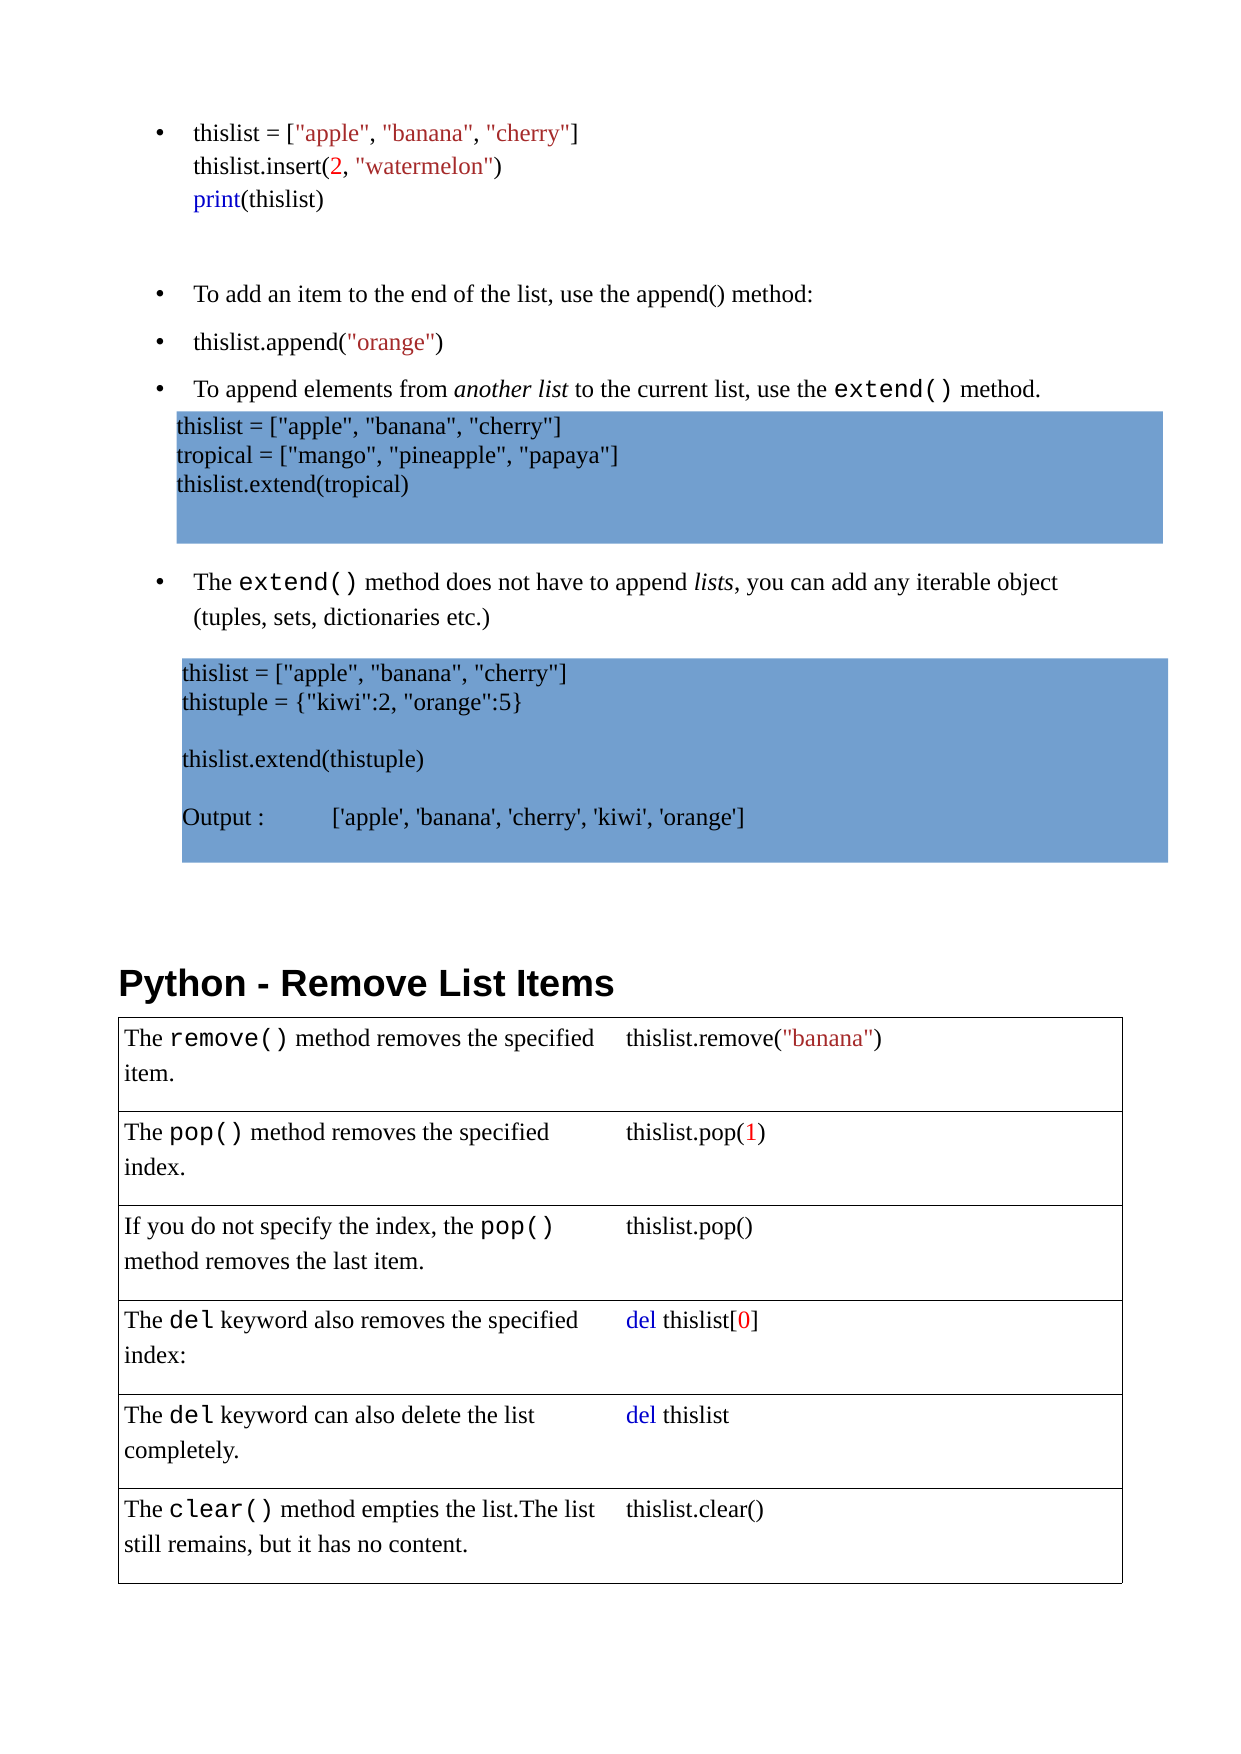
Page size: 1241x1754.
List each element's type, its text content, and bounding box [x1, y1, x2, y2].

table_cell The pop() method removes the specified index. [119, 1112, 620, 1205]
list thislist.append("orange") [156, 327, 1122, 356]
table_cell thislist.pop() [620, 1206, 1122, 1300]
table_cell del thislist [620, 1395, 1122, 1488]
table_cell The clear() method empties the list.The list still remains, but it has no content. [119, 1489, 620, 1582]
table_header The remove() method removes the specified item. [119, 1018, 620, 1111]
table_cell del thislist[0] [620, 1301, 1122, 1394]
table_cell thislist.clear() [620, 1489, 1122, 1582]
list The extend() method does not have to append lists, you can add any iterable object (tuples, sets, dictionaries etc.) [156, 567, 1122, 631]
list To add an item to the end of the list, use the append() method: [156, 279, 1122, 308]
list To append elements from another list to the current list, use the extend() method. [156, 374, 1122, 405]
subtitle Python - Remove List Items [118, 961, 1122, 1004]
table_cell The del keyword can also delete the list completely. [119, 1395, 620, 1488]
table_cell The del keyword also removes the specified index: [119, 1301, 620, 1394]
table_cell If you do not specify the index, the pop() method removes the last item. [119, 1206, 620, 1300]
list thislist = ["apple", "banana", "cherry"] thislist.insert(2, "watermelon") print(thislist) [156, 118, 1122, 213]
table_header thislist.remove("banana") [620, 1018, 1122, 1111]
table_cell thislist.pop(1) [620, 1112, 1122, 1205]
